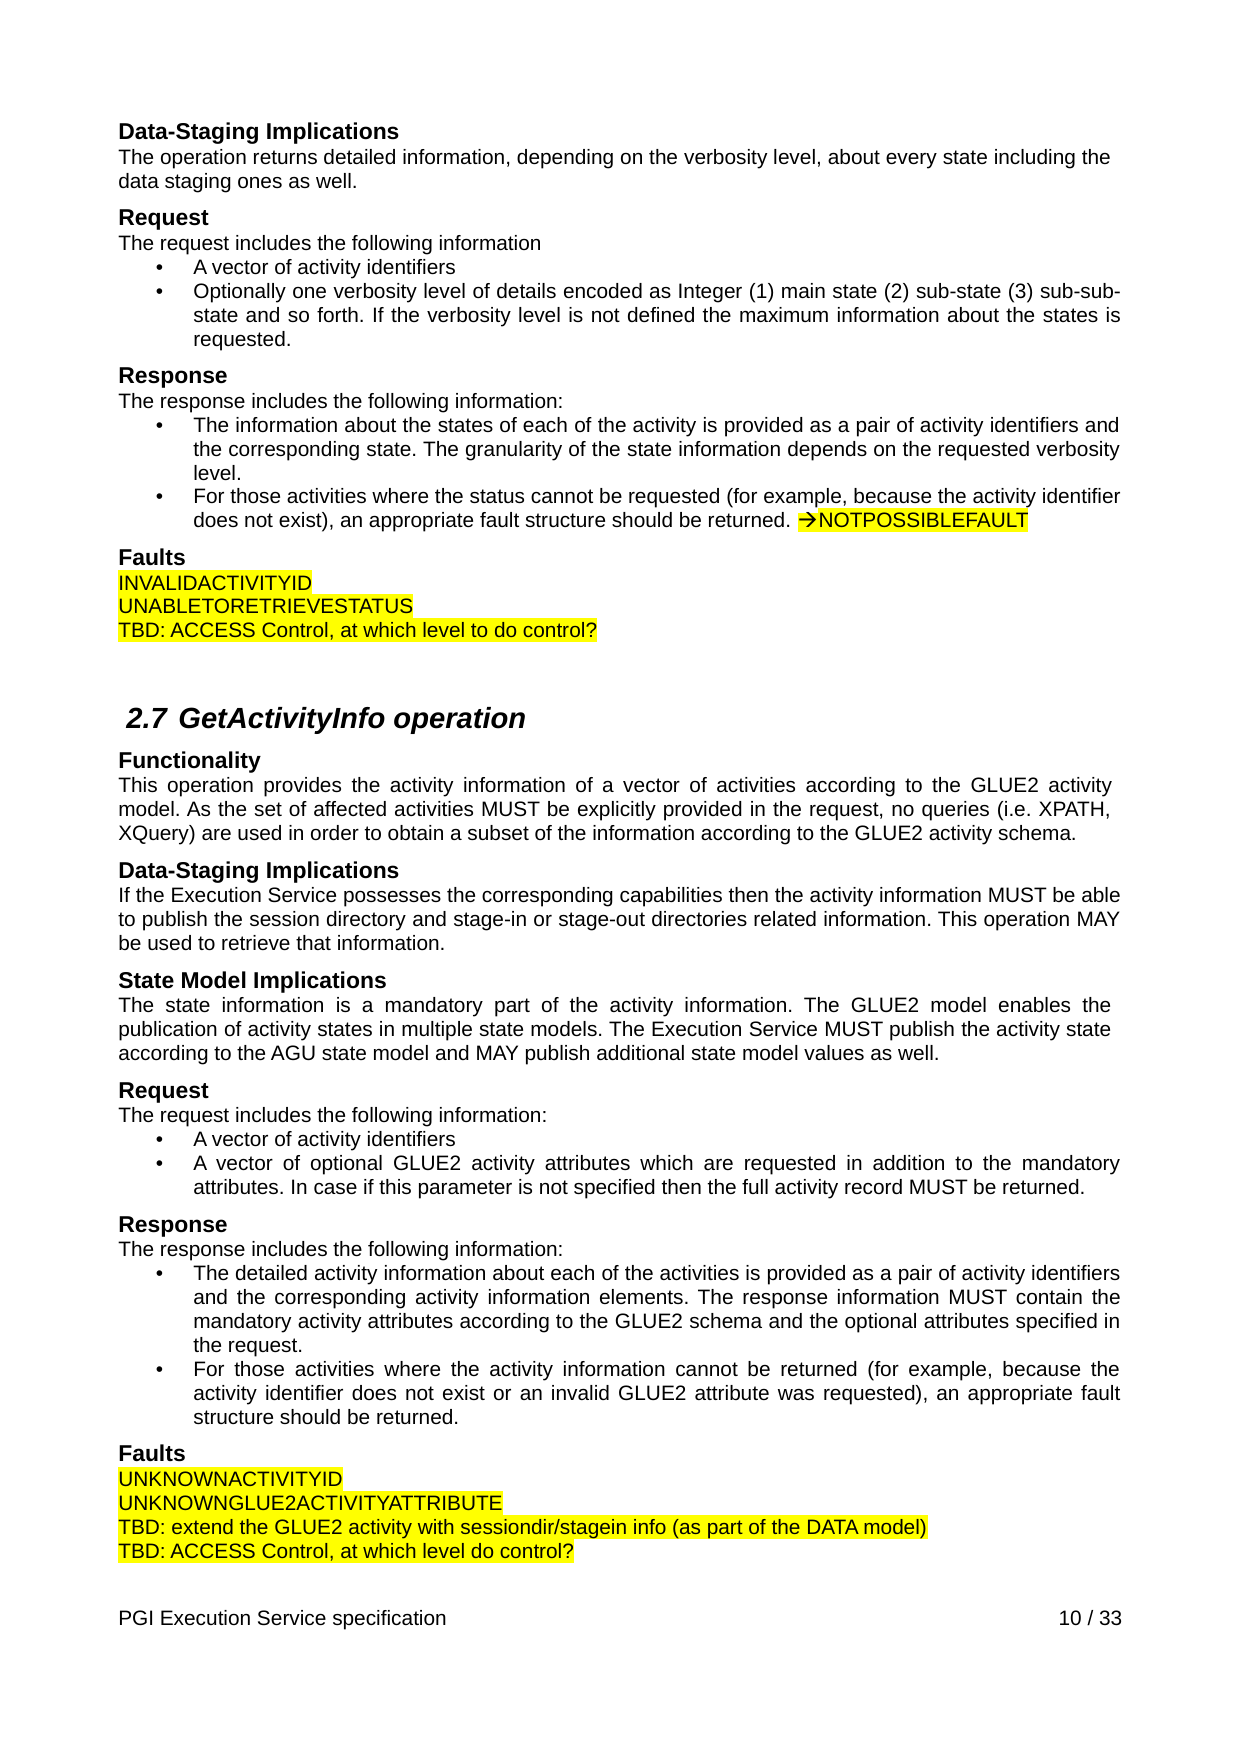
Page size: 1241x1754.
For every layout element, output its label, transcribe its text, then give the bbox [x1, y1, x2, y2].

text Faults [118, 544, 1122, 570]
list Response [118, 1211, 1122, 1237]
list A vector of activity identifiers [156, 1127, 1122, 1151]
list If the Execution Service possesses the corresponding capabilities then the activity information MUST be able to publish the session directory and stage-in or stage-out directories related information. This operation MAY be used to retrieve that information. [118, 883, 1122, 955]
text Response [118, 362, 1122, 388]
list UNABLETORETRIEVESTATUS [118, 594, 1122, 618]
list TBD: ACCESS Control, at which level do control? [118, 1539, 1122, 1563]
text The operation returns detailed information, depending on the verbosity level, about every state including the data staging ones as well. [118, 144, 1113, 192]
list Optionally one verbosity level of details encoded as Integer (1) main state (2) sub-state (3) sub-sub-state and so forth. If the verbosity level is not defined the maximum information about the states is requested. [156, 278, 1122, 350]
list Request [118, 1077, 1122, 1103]
list INVALIDACTIVITYID [118, 570, 1122, 594]
text The request includes the following information [118, 231, 1113, 254]
list TBD: ACCESS Control, at which level to do control? [118, 618, 1122, 642]
subtitle GetActivityInfo operation [118, 701, 1122, 735]
text This operation provides the activity information of a vector of activities according to the GLUE2 activity model. As the set of affected activities MUST be explicitly provided in the request, no queries (i.e. XPATH, XQuery) are used in order to obtain a subset of the information according to the GLUE2 activity schema. [118, 773, 1113, 845]
list The detailed activity information about each of the activities is provided as a pair of activity identifiers and the corresponding activity information elements. The response information MUST contain the mandatory activity attributes according to the GLUE2 schema and the optional attributes specified in the request. [156, 1261, 1122, 1357]
list The response includes the following information: [118, 1237, 1122, 1261]
list Functionality [118, 747, 1122, 773]
list For those activities where the activity information cannot be returned (for example, because the activity identifier does not exist or an invalid GLUE2 attribute was requested), an appropriate fault structure should be returned. [156, 1357, 1122, 1429]
list A vector of optional GLUE2 activity attributes which are requested in addition to the mandatory attributes. In case if this parameter is not specified then the full activity record MUST be returned. [156, 1151, 1122, 1199]
text The state information is a mandatory part of the activity information. The GLUE2 model enables the publication of activity states in multiple state models. The Execution Service MUST publish the activity state according to the AGU state model and MAY publish additional state model values as well. [118, 993, 1113, 1065]
list The information about the states of each of the activity is provided as a pair of activity identifiers and the corresponding state. The granularity of the state information depends on the requested verbosity level. [156, 412, 1122, 484]
text Data-Staging Implications [118, 857, 1122, 883]
list Request [118, 204, 1122, 231]
text State Model Implications [118, 967, 1122, 993]
list The request includes the following information: [118, 1103, 1122, 1127]
list A vector of activity identifiers [156, 254, 1122, 278]
list UNKNOWNACTIVITYID [118, 1467, 1122, 1491]
text Faults [118, 1440, 1122, 1467]
text Data-Staging Implications [118, 118, 1122, 144]
list The response includes the following information: [118, 388, 1122, 412]
list UNKNOWNGLUE2ACTIVITYATTRIBUTE [118, 1491, 1122, 1515]
text TBD: extend the GLUE2 activity with sessiondir/stagein info (as part of the DATA model) [118, 1515, 1113, 1539]
list For those activities where the status cannot be requested (for example, because the activity identifier does not exist), an appropriate fault structure should be returned. NOTPOSSIBLEFAULT [156, 484, 1122, 532]
